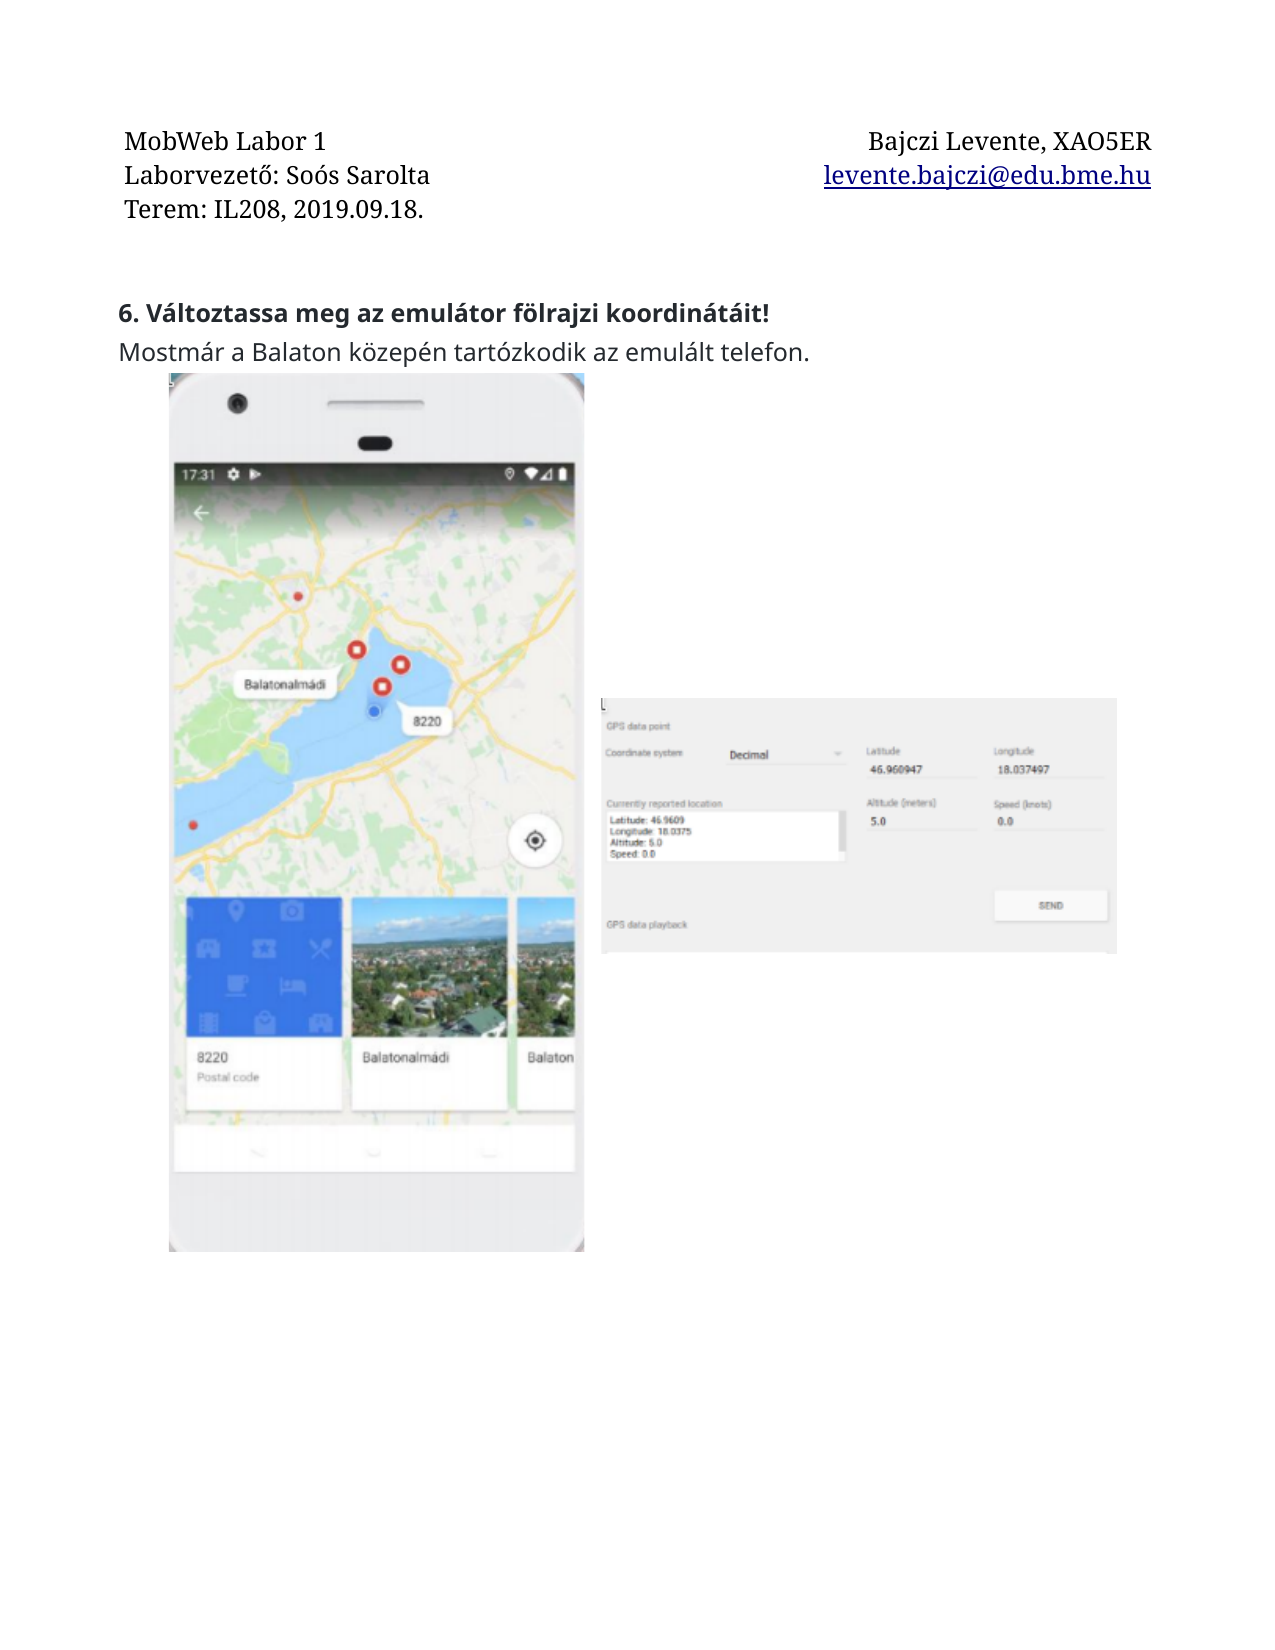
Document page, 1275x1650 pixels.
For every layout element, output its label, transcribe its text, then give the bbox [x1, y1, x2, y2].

picture [601, 698, 1117, 954]
text 6. Változtassa meg az emulátor fölrajzi koordinátáit! [118, 295, 1157, 329]
text Mostmár a Balaton közepén tartózkodik az emulált telefon. [118, 334, 1157, 368]
picture [168, 373, 585, 1252]
